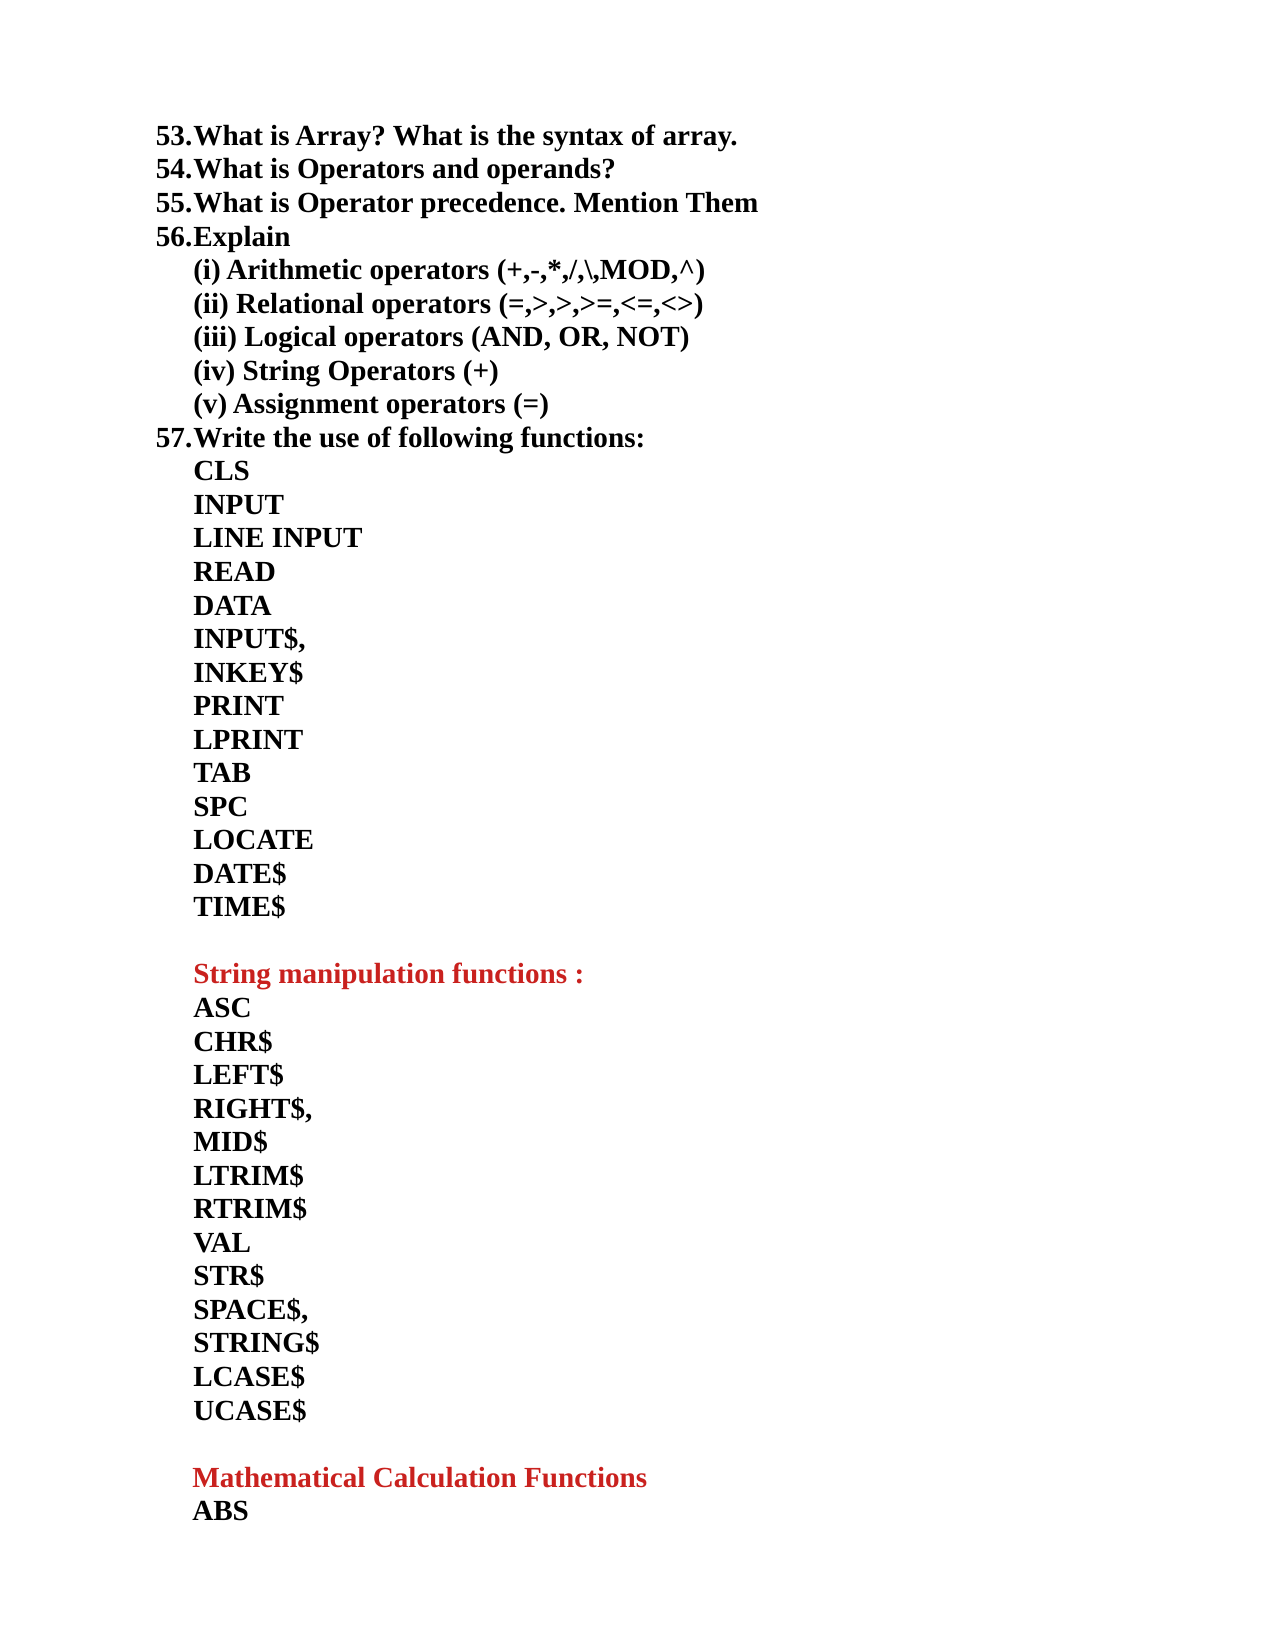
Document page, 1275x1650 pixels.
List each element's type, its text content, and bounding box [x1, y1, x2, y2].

list String manipulation functions : [156, 957, 1157, 990]
list READ [156, 554, 1157, 588]
list MID$ [156, 1124, 1157, 1158]
list VAL [156, 1225, 1157, 1258]
list STR$ [156, 1258, 1157, 1292]
list Explain [156, 219, 1157, 252]
list DATA [156, 588, 1157, 621]
list (iv) String Operators (+) [156, 353, 1157, 386]
list LCASE$ [156, 1359, 1157, 1393]
list ASC [156, 990, 1157, 1024]
list UCASE$ [156, 1393, 1157, 1426]
list LOCATE [156, 822, 1157, 856]
list PRINT [156, 688, 1157, 722]
list (ii) Relational operators (=,>,>,>=,<=,<>) [156, 286, 1157, 319]
list RIGHT$, [156, 1091, 1157, 1124]
list LEFT$ [156, 1057, 1157, 1091]
list What is Operators and operands? [156, 152, 1157, 185]
list LINE INPUT [156, 521, 1157, 554]
list INPUT [156, 487, 1157, 521]
list LPRINT [156, 722, 1157, 755]
list What is Array? What is the syntax of array. [156, 118, 1157, 152]
list SPC [156, 789, 1157, 822]
list TIME$ [156, 889, 1157, 923]
list STRING$ [156, 1326, 1157, 1359]
list TAB [156, 755, 1157, 789]
list INKEY$ [156, 655, 1157, 688]
list CLS [156, 453, 1157, 487]
list Write the use of following functions: [156, 420, 1157, 453]
list INPUT$, [156, 621, 1157, 655]
text ABS [118, 1493, 1157, 1527]
list CHR$ [156, 1024, 1157, 1057]
list SPACE$, [156, 1292, 1157, 1326]
list (iii) Logical operators (AND, OR, NOT) [156, 319, 1157, 353]
list DATE$ [156, 856, 1157, 889]
list RTRIM$ [156, 1191, 1157, 1225]
list LTRIM$ [156, 1158, 1157, 1191]
list (i) Arithmetic operators (+,-,*,/,\,MOD,^) [156, 252, 1157, 286]
list What is Operator precedence. Mention Them [156, 185, 1157, 219]
text Mathematical Calculation Functions [118, 1460, 1157, 1493]
list (v) Assignment operators (=) [156, 386, 1157, 420]
